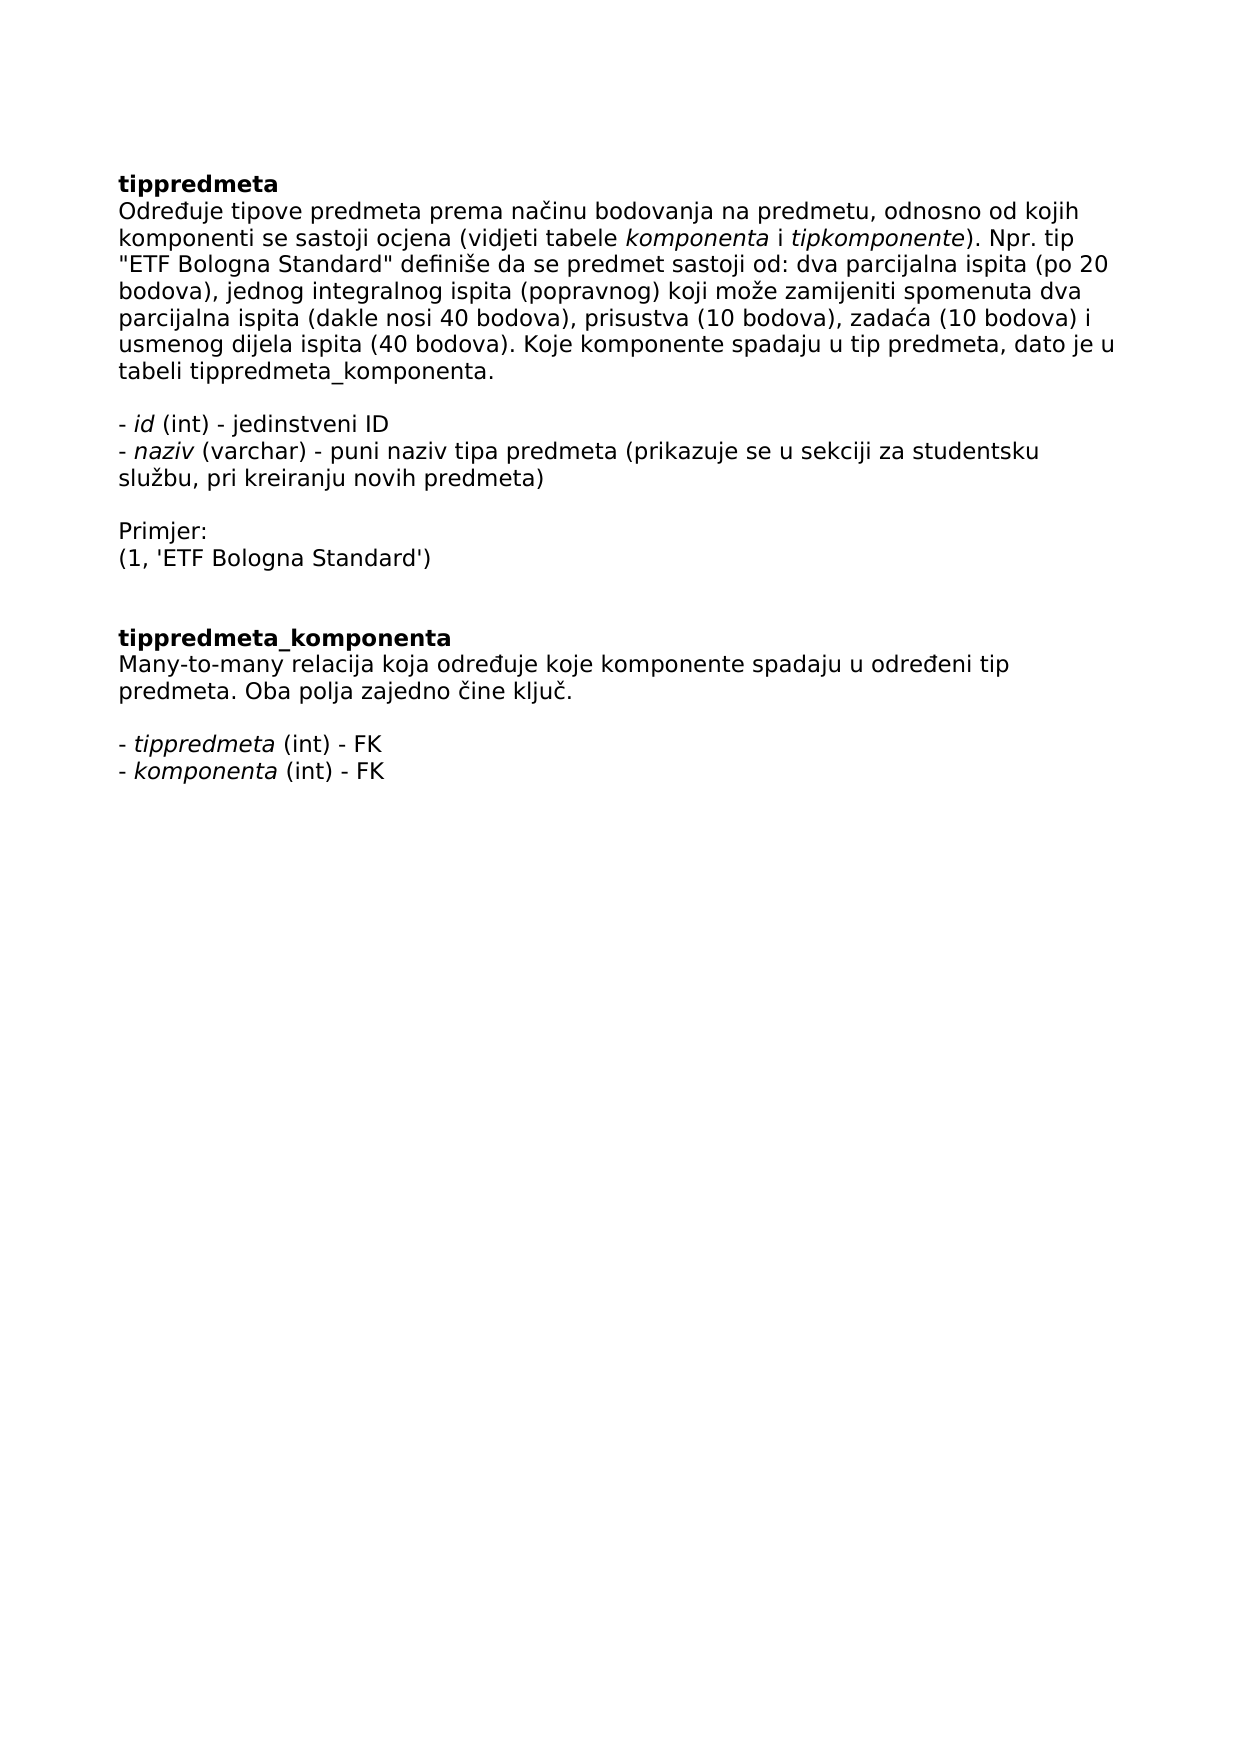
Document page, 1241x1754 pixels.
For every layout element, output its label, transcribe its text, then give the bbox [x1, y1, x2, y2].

text tippredmeta_komponenta [118, 625, 1122, 651]
text - naziv (varchar) - puni naziv tipa predmeta (prikazuje se u sekciji za studentsku službu, pri kreiranju novih predmeta) [118, 438, 1122, 491]
text - komponenta (int) - FK [118, 758, 1122, 785]
text Primjer: [118, 518, 1122, 545]
text Many-to-many relacija koja određuje koje komponente spadaju u određeni tip predmeta. Oba polja zajedno čine ključ. [118, 651, 1122, 705]
text tippredmeta [118, 171, 1122, 198]
text (1, 'ETF Bologna Standard') [118, 545, 1122, 571]
text - id (int) - jedinstveni ID [118, 411, 1122, 438]
text Određuje tipove predmeta prema načinu bodovanja na predmetu, odnosno od kojih komponenti se sastoji ocjena (vidjeti tabele komponenta i tipkomponente). Npr. tip "ETF Bologna Standard" definiše da se predmet sastoji od: dva parcijalna ispita (po 20 bodova), jednog integralnog ispita (popravnog) koji može zamijeniti spomenuta dva parcijalna ispita (dakle nosi 40 bodova), prisustva (10 bodova), zadaća (10 bodova) i usmenog dijela ispita (40 bodova). Koje komponente spadaju u tip predmeta, dato je u tabeli tippredmeta_komponenta. [118, 198, 1122, 385]
text - tippredmeta (int) - FK [118, 731, 1122, 758]
